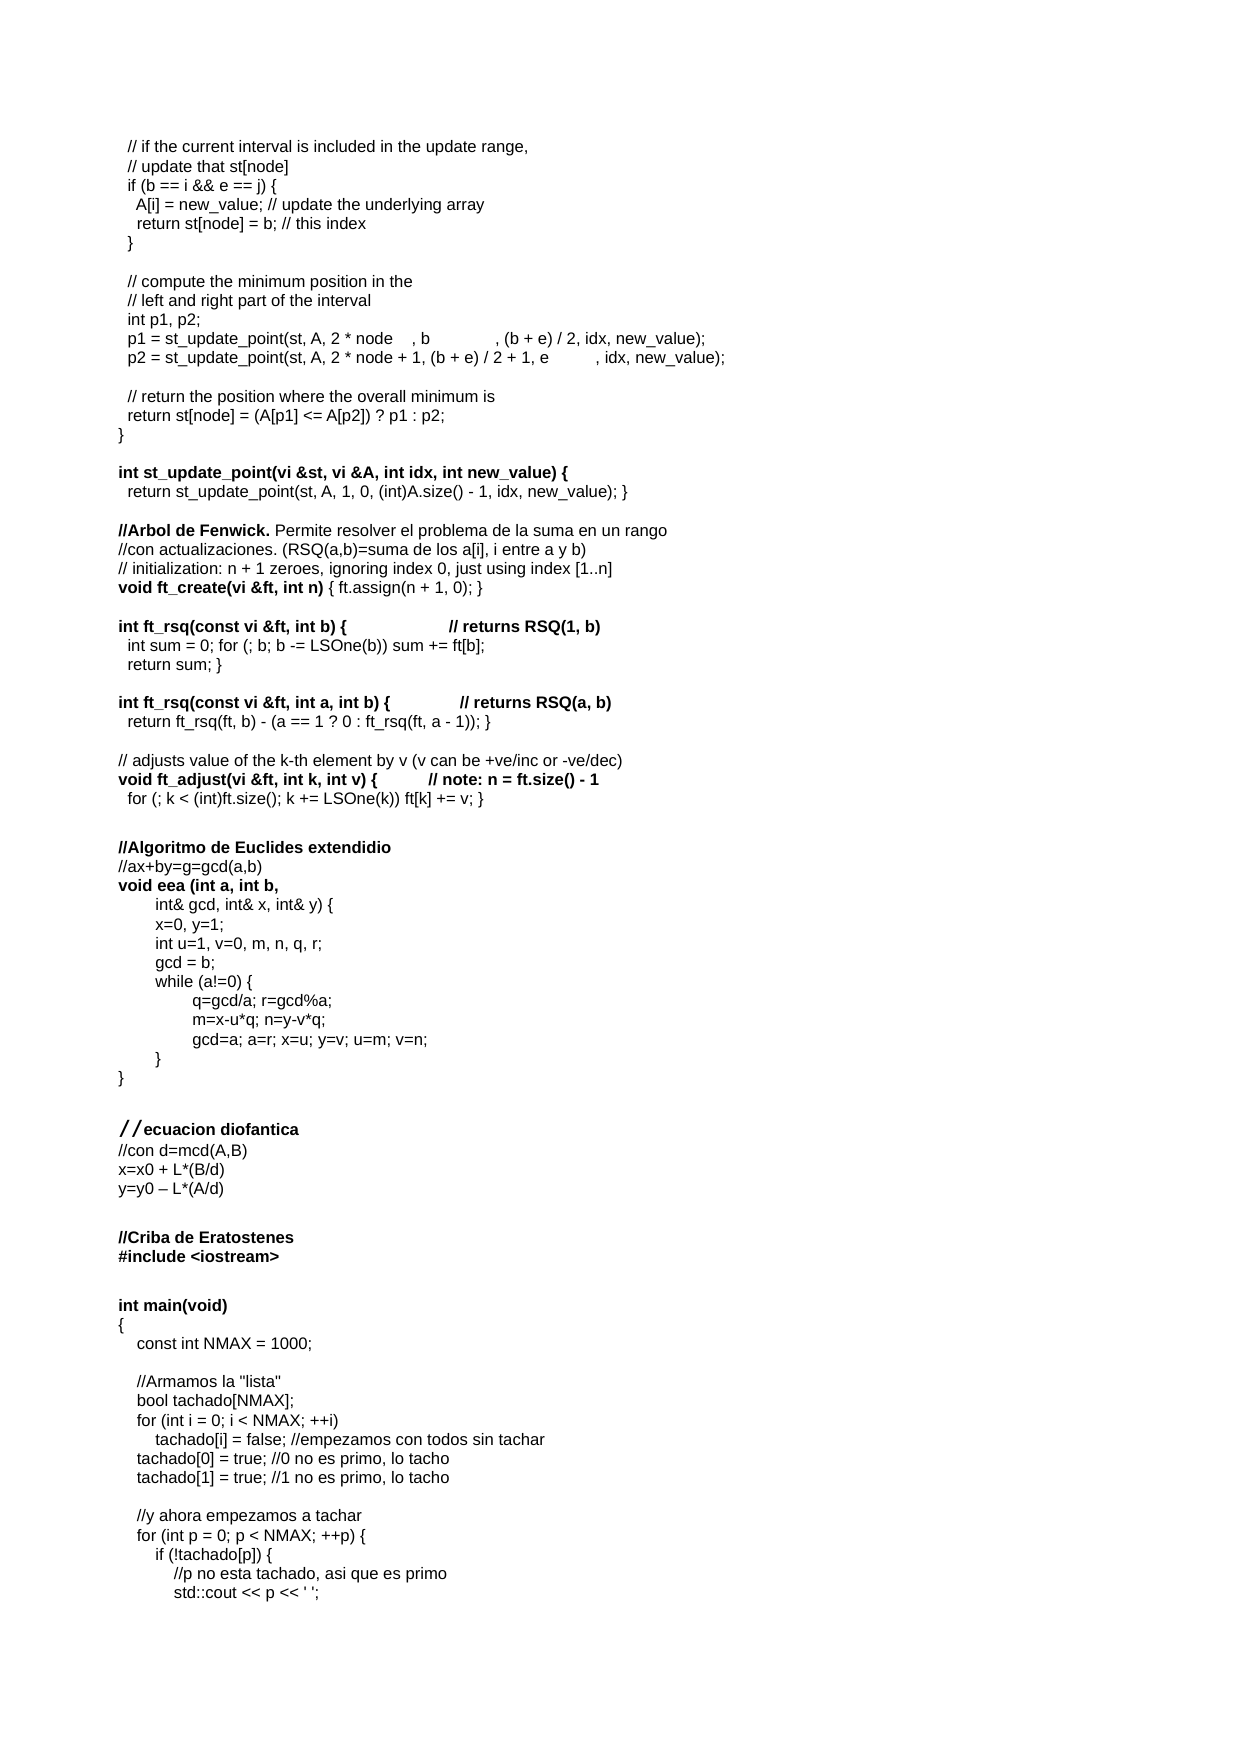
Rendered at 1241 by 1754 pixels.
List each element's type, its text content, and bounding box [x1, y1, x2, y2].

text if (b == i && e == j) { [118, 176, 1122, 195]
text return st[node] = b; // this index [118, 214, 1122, 233]
text for (int i = 0; i < NMAX; ++i) [118, 1410, 1122, 1429]
text //ax+by=g=gcd(a,b) [118, 857, 1122, 876]
text std::cout << p << ' '; [118, 1583, 1122, 1602]
text bool tachado[NMAX]; [118, 1391, 1122, 1410]
text { [118, 1314, 1122, 1334]
text //Arbol de Fenwick. Permite resolver el problema de la suma en un rango [118, 521, 1122, 540]
text //Armamos la "lista" [118, 1372, 1122, 1391]
text gcd=a; a=r; x=u; y=v; u=m; v=n; [118, 1029, 1122, 1048]
text while (a!=0) { [118, 972, 1122, 991]
text // if the current interval is included in the update range, [118, 137, 1122, 156]
text if (!tachado[p]) { [118, 1544, 1122, 1564]
text } [118, 1068, 1122, 1087]
text //con actualizaciones. (RSQ(a,b)=suma de los a[i], i entre a y b) [118, 540, 1122, 559]
text //ecuacion diofantica //con d=mcd(A,B) x=x0 + L*(B/d) y=y0 – L*(A/d) [118, 1116, 1122, 1198]
text // left and right part of the interval [118, 291, 1122, 310]
text int sum = 0; for (; b; b -= LSOne(b)) sum += ft[b]; [118, 636, 1122, 655]
text m=x-u*q; n=y-v*q; [118, 1010, 1122, 1029]
text //Algoritmo de Euclides extendidio [118, 838, 1122, 857]
text // initialization: n + 1 zeroes, ignoring index 0, just using index [1..n] [118, 559, 1122, 578]
text return st[node] = (A[p1] <= A[p2]) ? p1 : p2; [118, 406, 1122, 425]
text return ft_rsq(ft, b) - (a == 1 ? 0 : ft_rsq(ft, a - 1)); } [118, 712, 1122, 731]
text x=0, y=1; [118, 914, 1122, 933]
text // return the position where the overall minimum is [118, 386, 1122, 406]
text int main(void) [118, 1295, 1122, 1314]
text return st_update_point(st, A, 1, 0, (int)A.size() - 1, idx, new_value); } [118, 482, 1122, 501]
text } [118, 425, 1122, 444]
text //y ahora empezamos a tachar [118, 1506, 1122, 1525]
text int ft_rsq(const vi &ft, int a, int b) { // returns RSQ(a, b) [118, 693, 1122, 712]
text int u=1, v=0, m, n, q, r; [118, 933, 1122, 953]
text //Criba de Eratostenes #include <iostream> [118, 1227, 1122, 1266]
text // adjusts value of the k-th element by v (v can be +ve/inc or -ve/dec) [118, 751, 1122, 770]
text tachado[0] = true; //0 no es primo, lo tacho [118, 1449, 1122, 1468]
text const int NMAX = 1000; [118, 1334, 1122, 1353]
text for (int p = 0; p < NMAX; ++p) { [118, 1525, 1122, 1544]
text //p no esta tachado, asi que es primo [118, 1564, 1122, 1583]
text int& gcd, int& x, int& y) { [118, 895, 1122, 914]
text q=gcd/a; r=gcd%a; [118, 991, 1122, 1010]
text void ft_create(vi &ft, int n) { ft.assign(n + 1, 0); } [118, 578, 1122, 597]
text p1 = st_update_point(st, A, 2 * node , b , (b + e) / 2, idx, new_value); [118, 329, 1122, 348]
text void ft_adjust(vi &ft, int k, int v) { // note: n = ft.size() - 1 [118, 770, 1122, 789]
text return sum; } [118, 655, 1122, 674]
text p2 = st_update_point(st, A, 2 * node + 1, (b + e) / 2 + 1, e , idx, new_value); [118, 348, 1122, 367]
text gcd = b; [118, 953, 1122, 972]
text } [118, 1048, 1122, 1068]
text int st_update_point(vi &st, vi &A, int idx, int new_value) { [118, 463, 1122, 482]
text for (; k < (int)ft.size(); k += LSOne(k)) ft[k] += v; } [118, 789, 1122, 808]
text tachado[1] = true; //1 no es primo, lo tacho [118, 1468, 1122, 1487]
text } [118, 233, 1122, 252]
text A[i] = new_value; // update the underlying array [118, 195, 1122, 214]
text tachado[i] = false; //empezamos con todos sin tachar [118, 1429, 1122, 1449]
text // update that st[node] [118, 156, 1122, 176]
text int ft_rsq(const vi &ft, int b) { // returns RSQ(1, b) [118, 616, 1122, 636]
text // compute the minimum position in the [118, 271, 1122, 291]
text int p1, p2; [118, 310, 1122, 329]
text void eea (int a, int b, [118, 876, 1122, 895]
